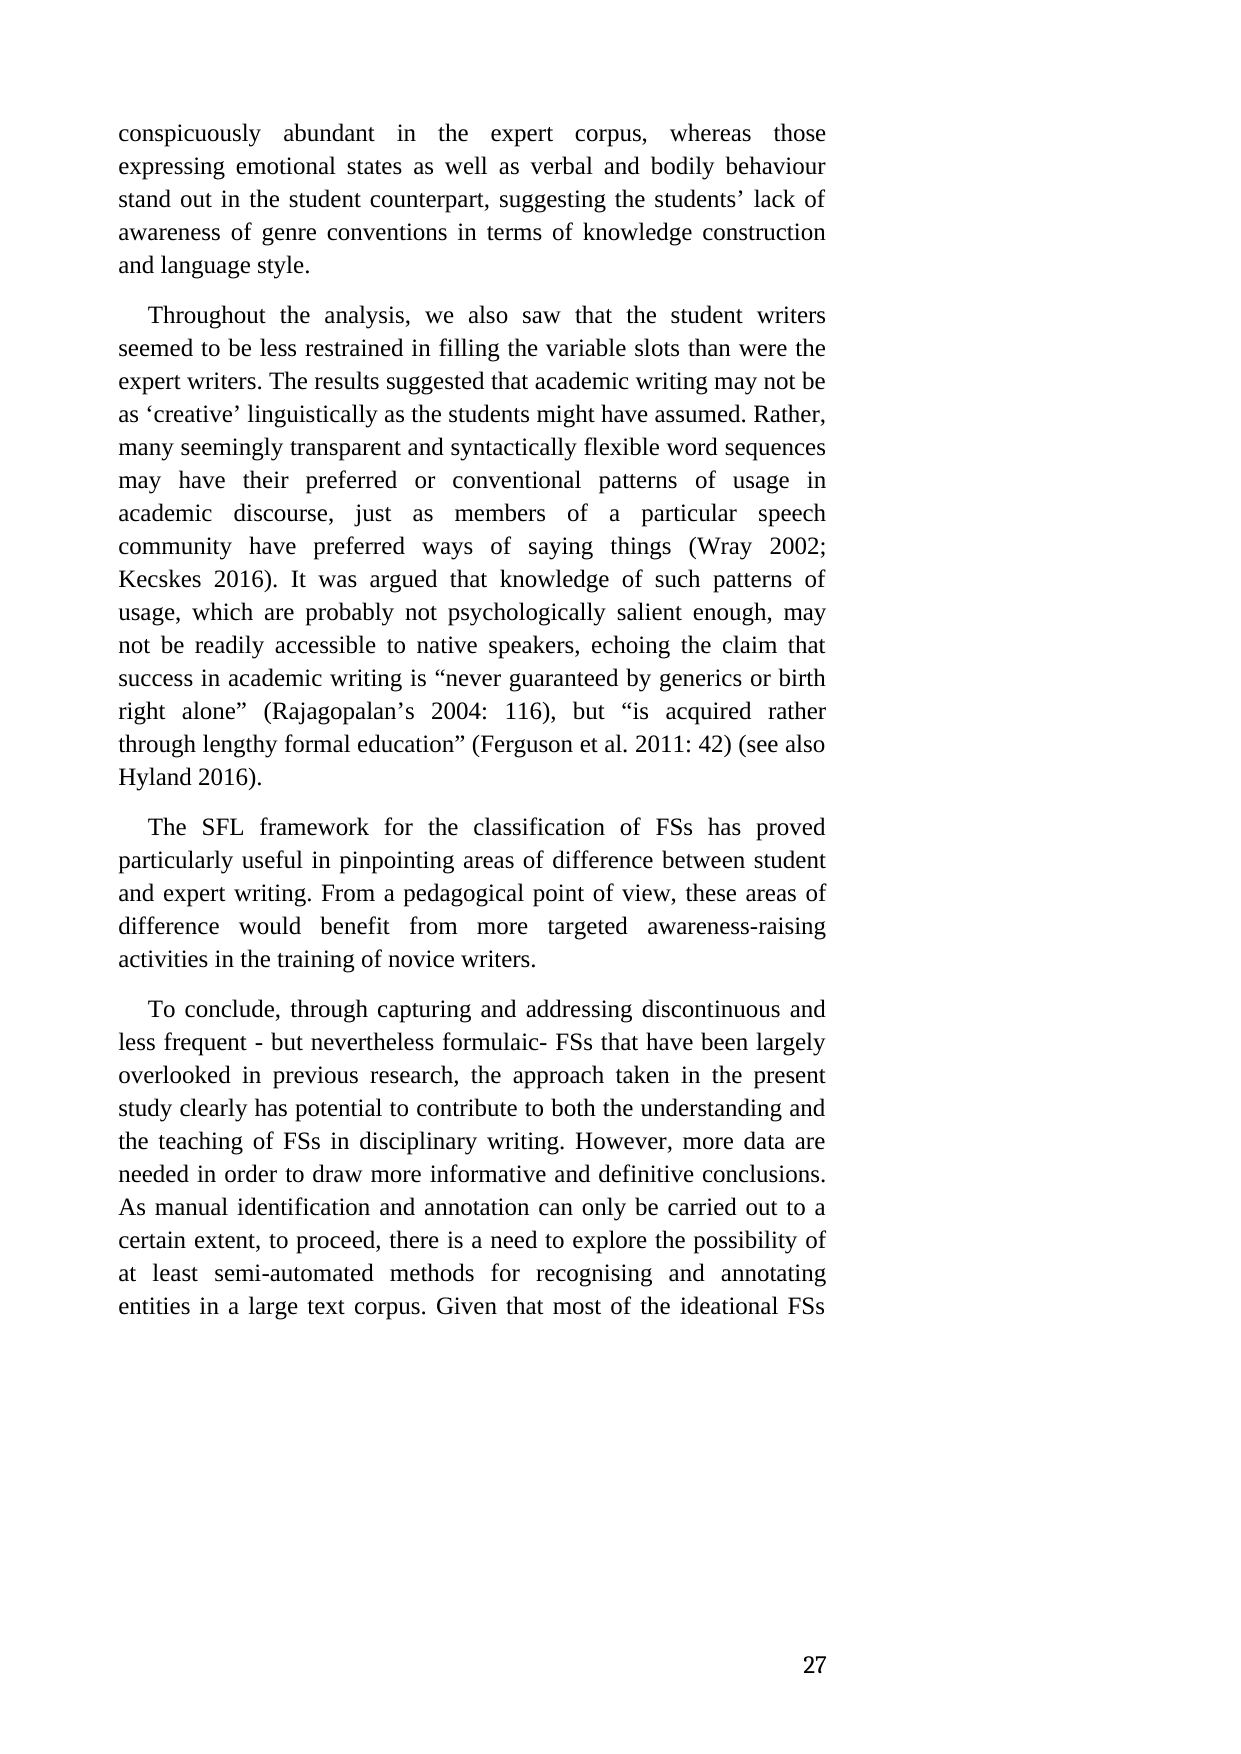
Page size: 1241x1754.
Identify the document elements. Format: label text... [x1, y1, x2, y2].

text conspicuously abundant in the expert corpus, whereas those expressing emotional states as well as verbal and bodily behaviour stand out in the student counterpart, suggesting the students’ lack of awareness of genre conventions in terms of knowledge construction and language style. [118, 118, 827, 279]
text To conclude, through capturing and addressing discontinuous and less frequent - but nevertheless formulaic- FSs that have been largely overlooked in previous research, the approach taken in the present study clearly has potential to contribute to both the understanding and the teaching of FSs in disciplinary writing. However, more data are needed in order to draw more informative and definitive conclusions. As manual identification and annotation can only be carried out to a certain extent, to proceed, there is a need to explore the possibility of at least semi-automated methods for recognising and annotating entities in a large text corpus. Given that most of the ideational FSs [118, 994, 827, 1319]
text The SFL framework for the classification of FSs has proved particularly useful in pinpointing areas of difference between student and expert writing. From a pedagogical point of view, these areas of difference would benefit from more targeted awareness-raising activities in the training of novice writers. [118, 812, 827, 973]
text Throughout the analysis, we also saw that the student writers seemed to be less restrained in filling the variable slots than were the expert writers. The results suggested that academic writing may not be as ‘creative’ linguistically as the students might have assumed. Rather, many seemingly transparent and syntactically flexible word sequences may have their preferred or conventional patterns of usage in academic discourse, just as members of a particular speech community have preferred ways of saying things (Wray 2002; Kecskes 2016). It was argued that knowledge of such patterns of usage, which are probably not psychologically salient enough, may not be readily accessible to native speakers, echoing the claim that success in academic writing is “never guaranteed by generics or birth right alone” (Rajagopalan’s 2004: 116), but “is acquired rather through lengthy formal education” (Ferguson et al. 2011: 42) (see also Hyland 2016). [118, 300, 827, 791]
